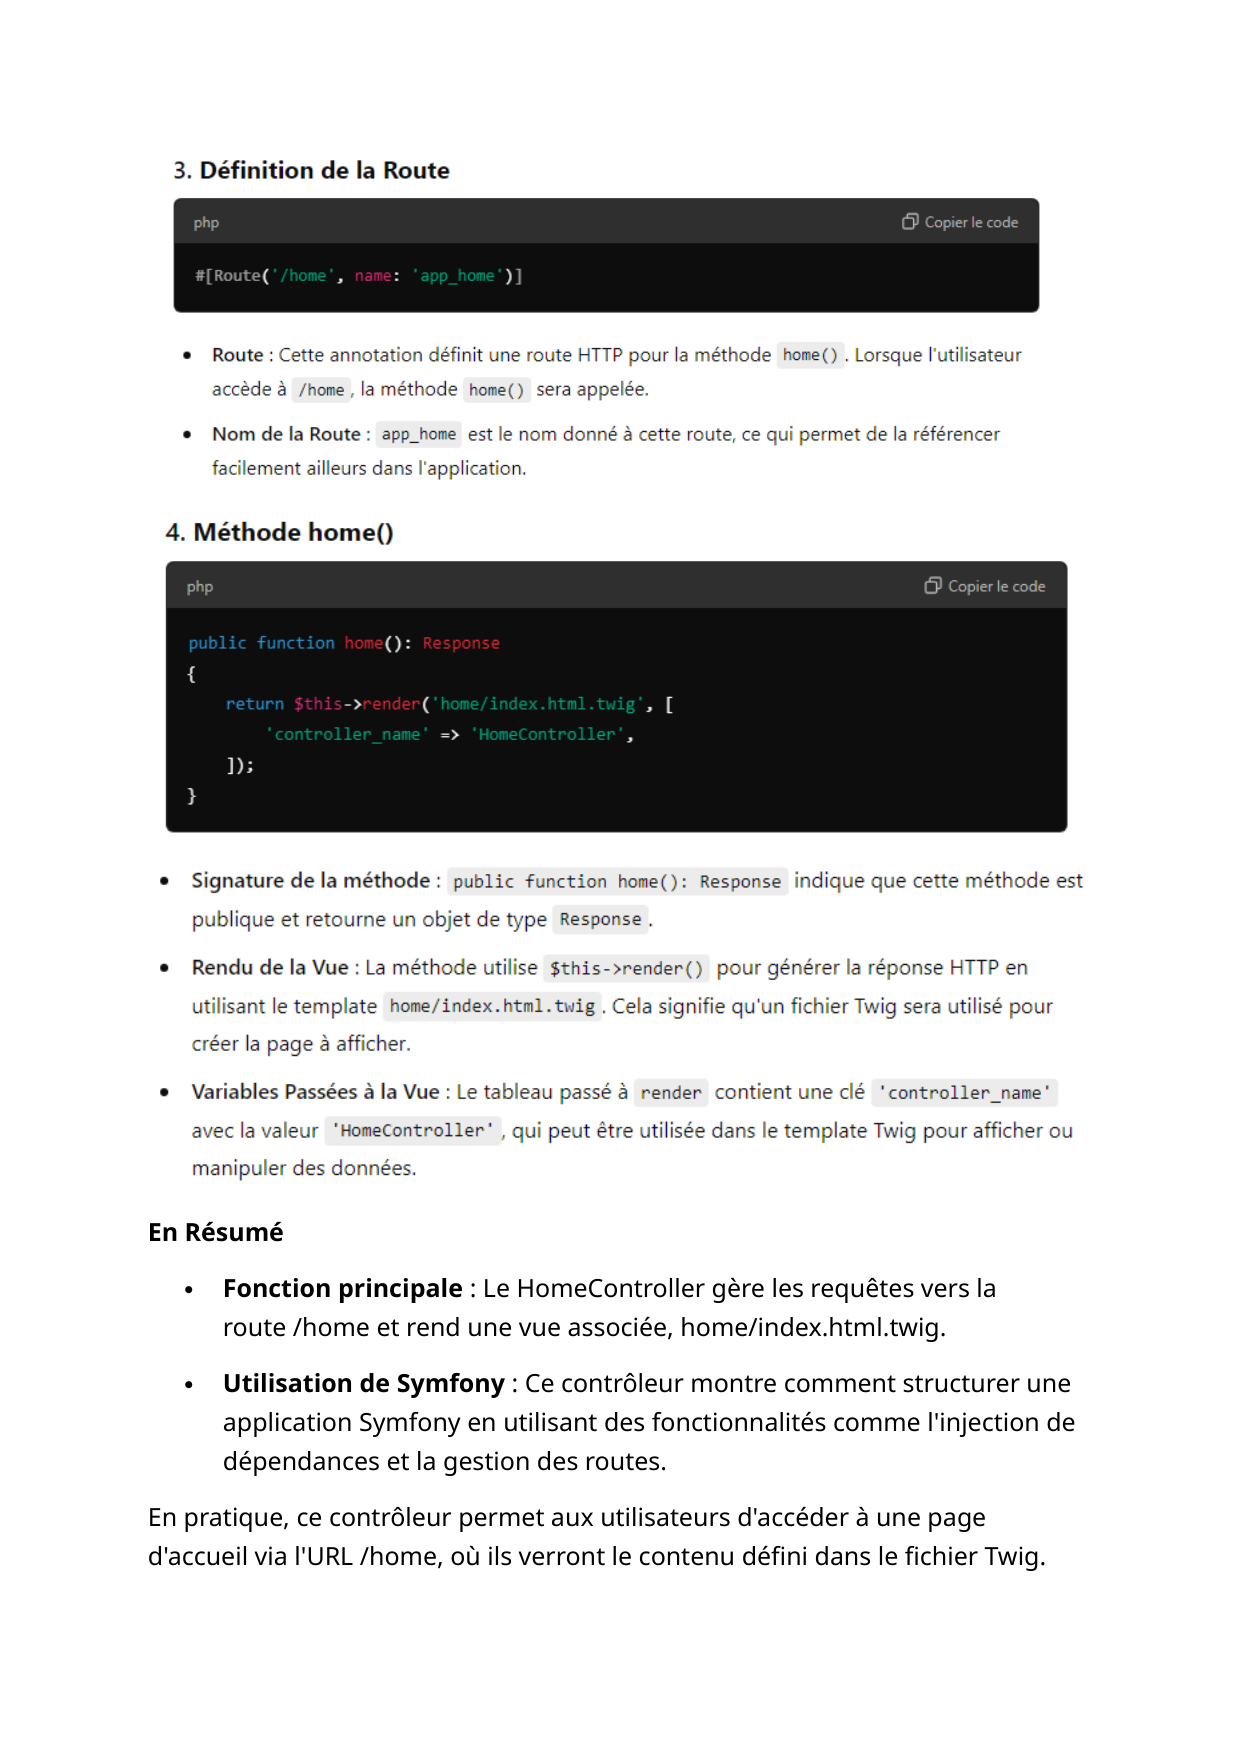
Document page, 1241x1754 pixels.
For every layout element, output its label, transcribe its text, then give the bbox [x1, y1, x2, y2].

list Fonction principale : Le HomeController gère les requêtes vers la route /home et rend une vue associée, home/index.html.twig. [185, 1271, 1093, 1344]
list Utilisation de Symfony : Ce contrôleur montre comment structurer une application Symfony en utilisant des fonctionnalités comme l'injection de dépendances et la gestion des routes. [185, 1366, 1093, 1478]
text En Résumé [148, 1215, 1093, 1249]
text En pratique, ce contrôleur permet aux utilisateurs d'accéder à une page d'accueil via l'URL /home, où ils verront le contenu défini dans le fichier Twig. [148, 1500, 1093, 1573]
